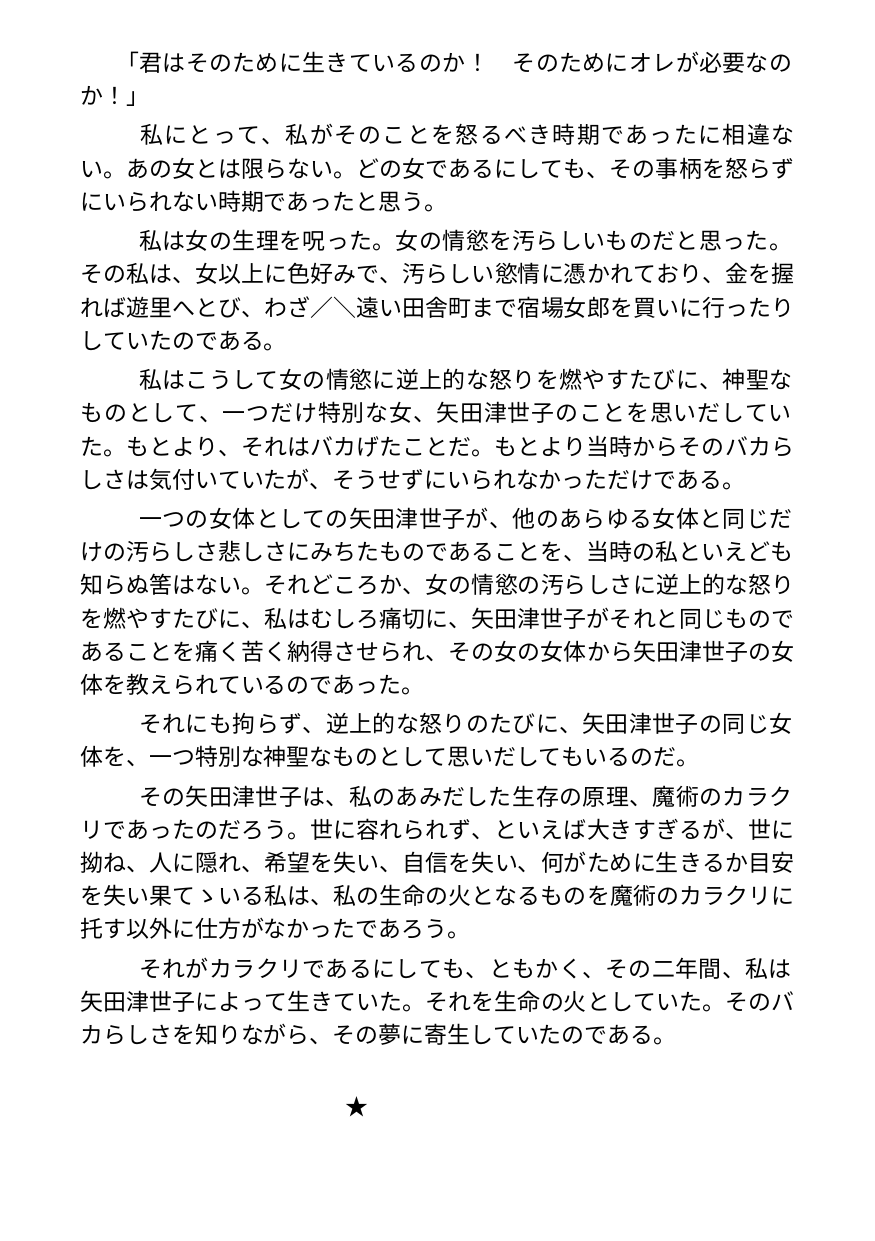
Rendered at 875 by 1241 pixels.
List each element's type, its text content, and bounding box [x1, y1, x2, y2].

text 私にとって、私がそのことを怒るべき時期であったに相違ない。あの女とは限らない。どの女であるにしても、その事柄を怒らずにいられない時期であったと思う。 [80, 117, 794, 217]
text それがカラクリであるにしても、ともかく、その二年間、私は矢田津世子によって生きていた。それを生命の火としていた。そのバカらしさを知りながら、その夢に寄生していたのである。 [80, 951, 794, 1050]
text ★ [80, 1089, 794, 1122]
text その矢田津世子は、私のあみだした生存の原理、魔術のカラクリであったのだろう。世に容れられず、といえば大きすぎるが、世に拗ね、人に隠れ、希望を失い、自信を失い、何がために生きるか目安を失い果てゝいる私は、私の生命の火となるものを魔術のカラクリに托す以外に仕方がなかったであろう。 [80, 778, 794, 944]
text 一つの女体としての矢田津世子が、他のあらゆる女体と同じだけの汚らしさ悲しさにみちたものであることを、当時の私といえども知らぬ筈はない。それどころか、女の情慾の汚らしさに逆上的な怒りを燃やすたびに、私はむしろ痛切に、矢田津世子がそれと同じものであることを痛く苦く納得させられ、その女の女体から矢田津世子の女体を教えられているのであった。 [80, 501, 794, 700]
text それにも拘らず、逆上的な怒りのたびに、矢田津世子の同じ女体を、一つ特別な神聖なものとして思いだしてもいるのだ。 [80, 706, 794, 772]
text 私は女の生理を呪った。女の情慾を汚らしいものだと思った。その私は、女以上に色好みで、汚らしい慾情に憑かれており、金を握れば遊里へとび、わざ／＼遠い田舎町まで宿場女郎を買いに行ったりしていたのである。 [80, 223, 794, 356]
text 「君はそのために生きているのか！ そのためにオレが必要なのか！」 [80, 45, 794, 111]
text 私はこうして女の情慾に逆上的な怒りを燃やすたびに、神聖なものとして、一つだけ特別な女、矢田津世子のことを思いだしていた。もとより、それはバカげたことだ。もとより当時からそのバカらしさは気付いていたが、そうせずにいられなかっただけである。 [80, 362, 794, 495]
